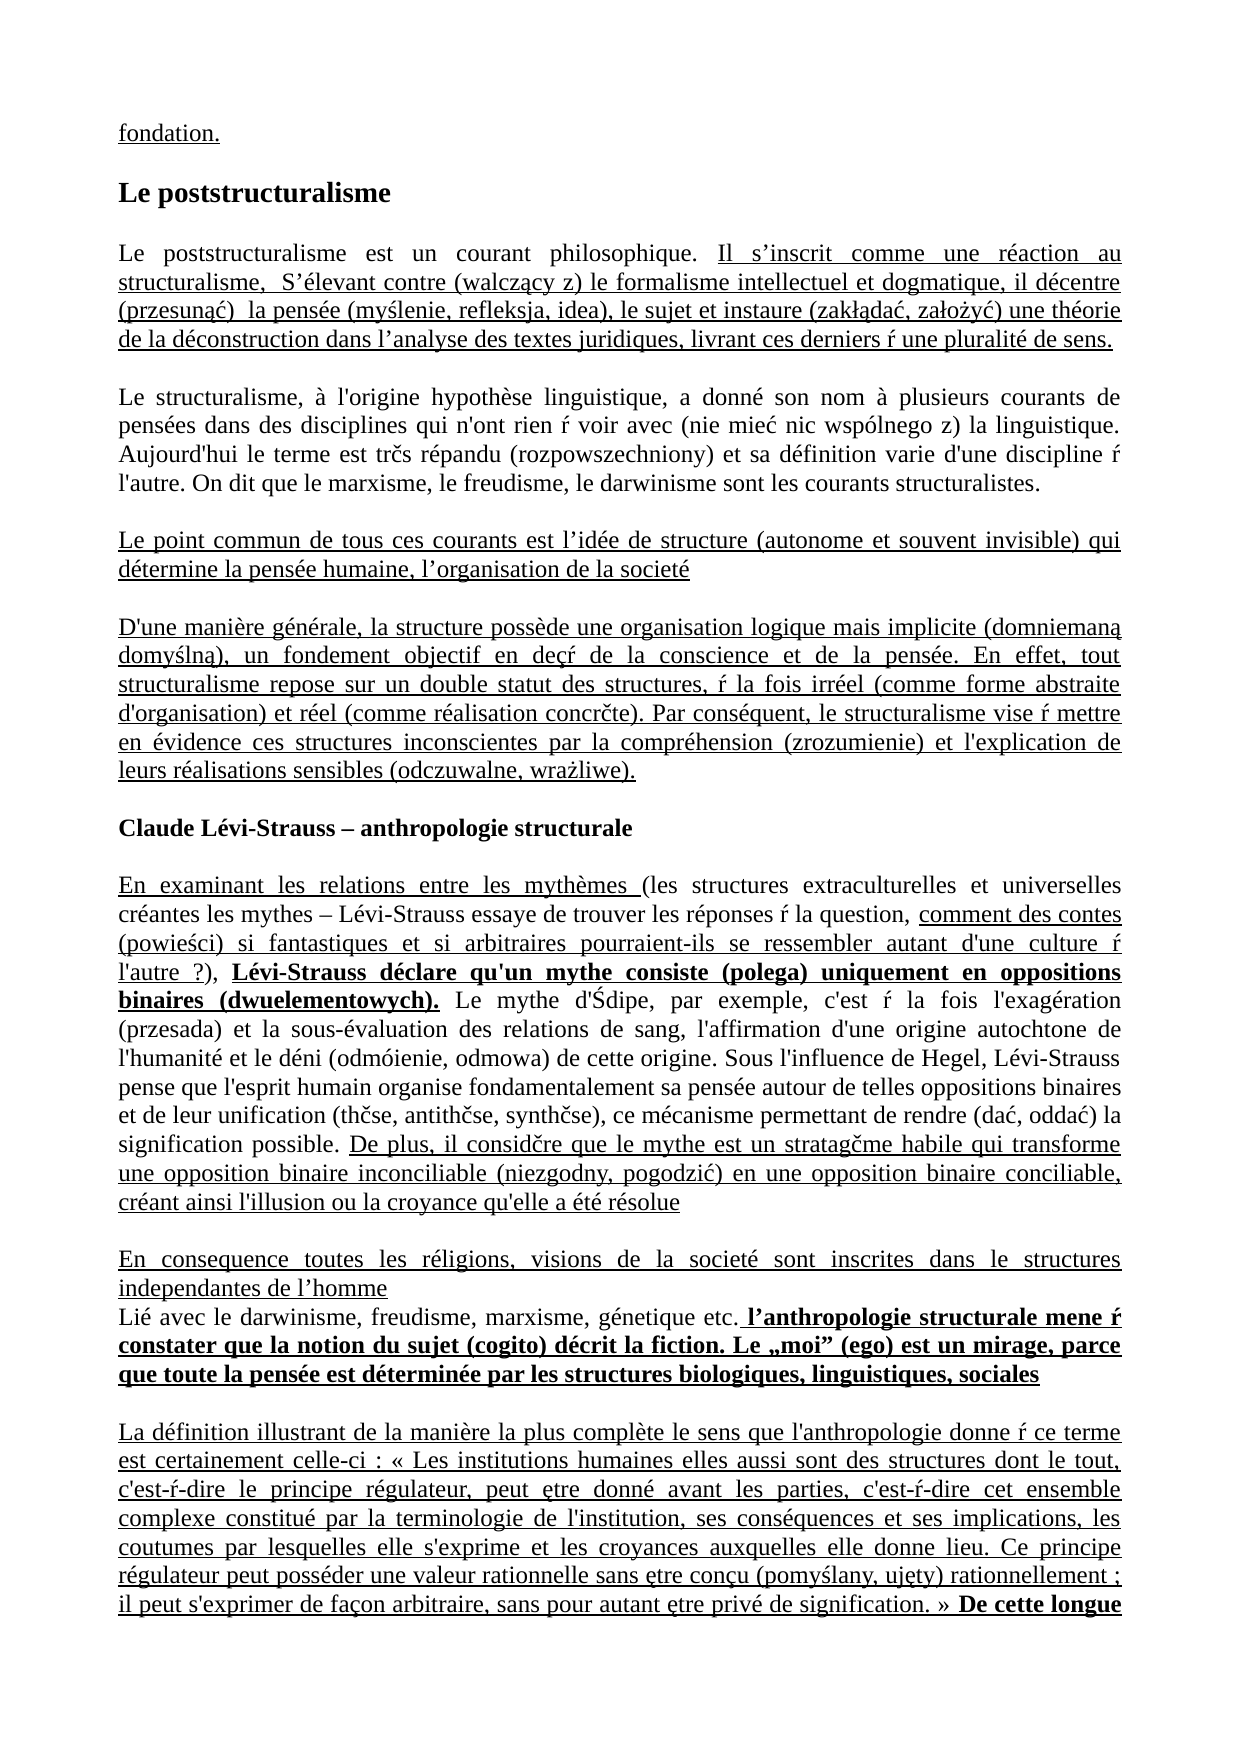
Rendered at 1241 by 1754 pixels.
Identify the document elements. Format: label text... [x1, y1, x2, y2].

text domyślną), un fondement objectif en deçŕ de la conscience et de la pensée. En effet, tout structuralisme repose sur un double statut des structures, ŕ la fois irréel (comme forme abstraite d'organisation) et réel (comme réalisation concrčte). Par conséquent, le structuralisme vise ŕ mettre [118, 638, 1122, 723]
text Le poststructuralisme est un courant philosophique. Il s’inscrit comme une réaction au structuralisme, S’élevant contre (walczący z) le formalisme intellectuel et dogmatique, il décentre (przesunąć) la pensée (myślenie, refleksja, idea), le sujet et instaure (zakłądać, założyć) une théorie [118, 238, 1122, 320]
text En examinant les relations entre les mythèmes (les structures extraculturelles et universelles créantes les mythes – Lévi-Strauss essaye de trouver les réponses ŕ la question, comment des contes (powieści) si fantastiques et si arbitraires pourraient-ils se ressembler autant d'une culture ŕ [118, 870, 1122, 953]
text régulateur peut posséder une valeur rationnelle sans ętre conçu (pomyślany, ujęty) rationnellement ; [118, 1558, 1122, 1585]
text En consequence toutes les réligions, visions de la societé sont inscrites dans le structures [118, 1244, 1122, 1269]
text l'autre ?), Lévi-Strauss déclare qu'un mythe consiste (polega) uniquement en oppositions binaires (dwuelementowych). Le mythe d'Śdipe, par exemple, c'est ŕ la fois l'exagération (przesada) et la sous-évaluation des relations de sang, l'affirmation d'une origine autochtone de l'humanité et le déni (odmóienie, odmowa) de cette origine. Sous l'influence de Hegel, Lévi-Strauss pense que l'esprit humain organise fondamentalement sa pensée autour de telles oppositions binaires et de leur unification (thčse, antithčse, synthčse), ce mécanisme permettant de rendre (dać, oddać) la signification possible. De plus, il considčre que le mythe est un stratagčme habile qui transforme une opposition binaire inconciliable (niezgodny, pogodzić) en une opposition binaire conciliable, [118, 954, 1122, 1183]
text D'une manière générale, la structure possède une organisation logique mais implicite (domniemaną [118, 612, 1122, 637]
text fondation. [118, 118, 1122, 147]
text que toute la pensée est déterminée par les structures biologiques, linguistiques, sociales [118, 1357, 1122, 1388]
text complexe constitué par la terminologie de l'institution, ses conséquences et ses implications, les coutumes par lesquelles elle s'exprime et les croyances auxquelles elle donne lieu. Ce principe [118, 1501, 1122, 1557]
text créant ainsi l'illusion ou la croyance qu'elle a été résolue [118, 1184, 1122, 1215]
text La définition illustrant de la manière la plus complète le sens que l'anthropologie donne ŕ ce terme [118, 1417, 1122, 1442]
text Lié avec le darwinisme, freudisme, marxisme, génetique etc. l’anthropologie structurale mene ŕ constater que la notion du sujet (cogito) décrit la fiction. Le „moi” (ego) est un mirage, parce [118, 1302, 1122, 1355]
text Le structuralisme, à l'origine hypothèse linguistique, a donné son nom à plusieurs courants de pensées dans des disciplines qui n'ont rien ŕ voir avec (nie mieć nic wspólnego z) la linguistique. Aujourd'hui le terme est trčs répandu (rozpowszechniony) et sa définition varie d'une discipline ŕ l'autre. On dit que le marxisme, le freudisme, le darwinisme sont les courants structuralistes. [118, 382, 1122, 497]
text independantes de l’homme [118, 1271, 1122, 1302]
text il peut s'exprimer de façon arbitraire, sans pour autant ętre privé de signification. » De cette longue [118, 1587, 1122, 1614]
text de la déconstruction dans l’analyse des textes juridiques, livrant ces derniers ŕ une pluralité de sens. [118, 322, 1122, 353]
text Claude Lévi-Strauss – anthropologie structurale [118, 813, 1122, 842]
text Le point commun de tous ces courants est l’idée de structure (autonome et souvent invisible) qui détermine la pensée humaine, l’organisation de la societé [118, 525, 1122, 583]
text en évidence ces structures inconscientes par la compréhension (zrozumienie) et l'explication de [118, 724, 1122, 752]
text leurs réalisations sensibles (odczuwalne, wrażliwe). [118, 753, 1122, 784]
text Le poststructuralisme [118, 176, 1122, 209]
text est certainement celle-ci : « Les institutions humaines elles aussi sont des structures dont le tout, c'est-ŕ-dire le principe régulateur, peut ętre donné avant les parties, c'est-ŕ-dire cet ensemble [118, 1443, 1122, 1499]
